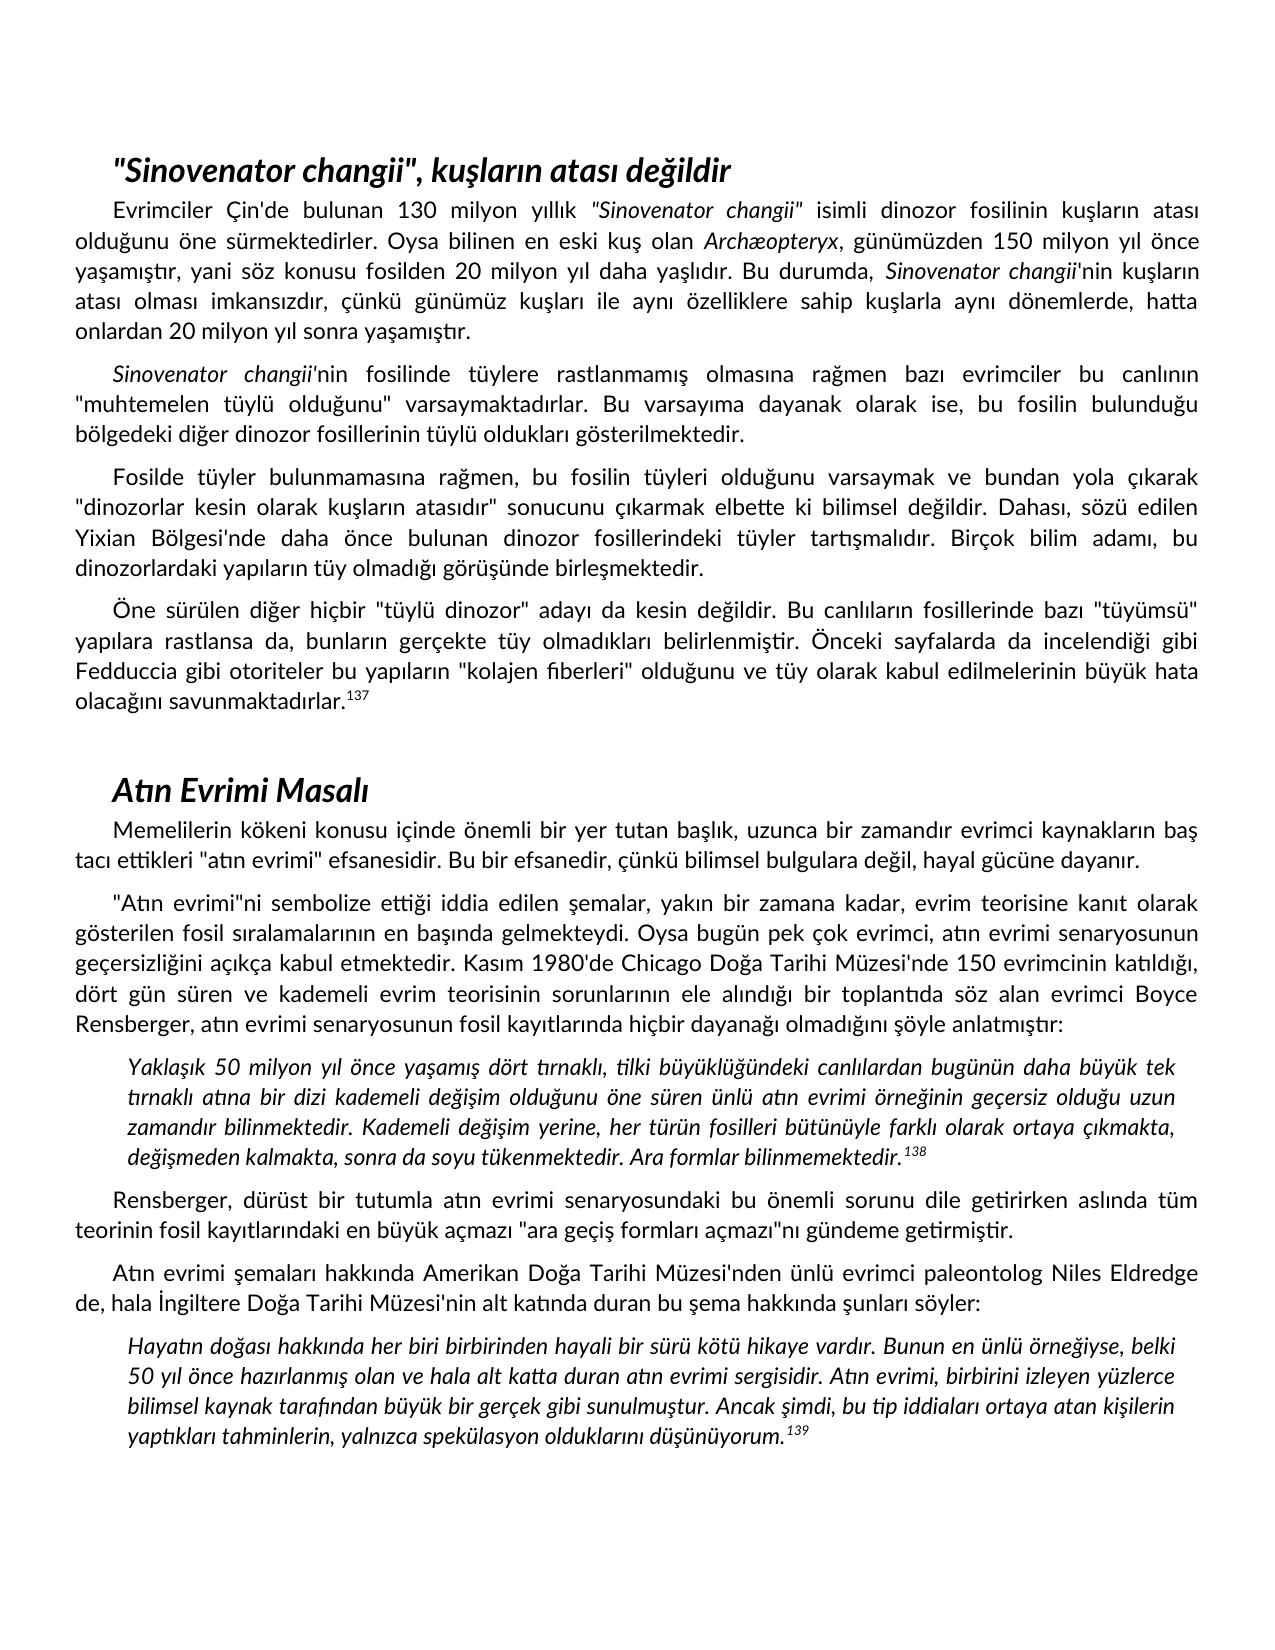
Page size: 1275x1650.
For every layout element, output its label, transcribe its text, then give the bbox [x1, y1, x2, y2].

text Sinovenator changii'nin fosilinde tüylere rastlanmamış olmasına rağmen bazı evrimciler bu canlının "muhtemelen tüylü olduğunu" varsaymaktadırlar. Bu varsayıma dayanak olarak ise, bu fosilin bulunduğu bölgedeki diğer dinozor fosillerinin tüylü oldukları gösterilmektedir. [75, 360, 1200, 448]
text "Atın evrimi"ni sembolize ettiği iddia edilen şemalar, yakın bir zamana kadar, evrim teorisine kanıt olarak gösterilen fosil sıralamalarının en başında gelmekteydi. Oysa bugün pek çok evrimci, atın evrimi senaryosunun geçersizliğini açıkça kabul etmektedir. Kasım 1980'de Chicago Doğa Tarihi Müzesi'nde 150 evrimcinin katıldığı, dört gün süren ve kademeli evrim teorisinin sorunlarının ele alındığı bir toplantıda söz alan evrimci Boyce Rensberger, atın evrimi senaryosunun fosil kayıtlarında hiçbir dayanağı olmadığını şöyle anlatmıştır: [75, 889, 1200, 1037]
text Memelilerin kökeni konusu içinde önemli bir yer tutan başlık, uzunca bir zamandır evrimci kaynakların baş tacı ettikleri "atın evrimi" efsanesidir. Bu bir efsanedir, çünkü bilimsel bulgulara değil, hayal gücüne dayanır. [75, 816, 1200, 873]
text Fosilde tüyler bulunmamasına rağmen, bu fosilin tüyleri olduğunu varsaymak ve bundan yola çıkarak "dinozorlar kesin olarak kuşların atasıdır" sonucunu çıkarmak elbette ki bilimsel değildir. Dahası, sözü edilen Yixian Bölgesi'nde daha önce bulunan dinozor fosillerindeki tüyler tartışmalıdır. Birçok bilim adamı, bu dinozorlardaki yapıların tüy olmadığı görüşünde birleşmektedir. [75, 463, 1200, 581]
text Evrimciler Çin'de bulunan 130 milyon yıllık "Sinovenator changii" isimli dinozor fosilinin kuşların atası olduğunu öne sürmektedirler. Oysa bilinen en eski kuş olan Archæopteryx, günümüzden 150 milyon yıl önce yaşamıştır, yani söz konusu fosilden 20 milyon yıl daha yaşlıdır. Bu durumda, Sinovenator changii'nin kuşların atası olması imkansızdır, çünkü günümüz kuşları ile aynı özelliklere sahip kuşlarla aynı dönemlerde, hatta onlardan 20 milyon yıl sonra yaşamıştır. [75, 196, 1200, 344]
text Rensberger, dürüst bir tutumla atın evrimi senaryosundaki bu önemli sorunu dile getirirken aslında tüm teorinin fosil kayıtlarındaki en büyük açmazı "ara geçiş formları açmazı"nı gündeme getirmiştir. [75, 1186, 1200, 1243]
text Atın evrimi şemaları hakkında Amerikan Doğa Tarihi Müzesi'nden ünlü evrimci paleontolog Niles Eldredge de, hala İngiltere Doğa Tarihi Müzesi'nin alt katında duran bu şema hakkında şunları söyler: [75, 1258, 1200, 1316]
text Öne sürülen diğer hiçbir "tüylü dinozor" adayı da kesin değildir. Bu canlıların fosillerinde bazı "tüyümsü" yapılara rastlansa da, bunların gerçekte tüy olmadıkları belirlenmiştir. Önceki sayfalarda da incelendiği gibi Fedduccia gibi otoriteler bu yapıların "kolajen fiberleri" olduğunu ve tüy olarak kabul edilmelerinin büyük hata olacağını savunmaktadırlar.137 [75, 596, 1200, 714]
text Hayatın doğası hakkında her biri birbirinden hayali bir sürü kötü hikaye vardır. Bunun en ünlü örneğiyse, belki 50 yıl önce hazırlanmış olan ve hala alt katta duran atın evrimi sergisidir. Atın evrimi, birbirini izleyen yüzlerce bilimsel kaynak tarafından büyük bir gerçek gibi sunulmuştur. Ancak şimdi, bu tip iddiaları ortaya atan kişilerin yaptıkları tahminlerin, yalnızca spekülasyon olduklarını düşünüyorum.139 [127, 1331, 1177, 1449]
text Yaklaşık 50 milyon yıl önce yaşamış dört tırnaklı, tilki büyüklüğündeki canlılardan bugünün daha büyük tek tırnaklı atına bir dizi kademeli değişim olduğunu öne süren ünlü atın evrimi örneğinin geçersiz olduğu uzun zamandır bilinmektedir. Kademeli değişim yerine, her türün fosilleri bütünüyle farklı olarak ortaya çıkmakta, değişmeden kalmakta, sonra da soyu tükenmektedir. Ara formlar bilinmemektedir.138 [127, 1052, 1177, 1170]
subtitle Atın Evrimi Masalı [112, 769, 1200, 809]
subtitle "Sinovenator changii", kuşların atası değildir [112, 150, 1200, 190]
